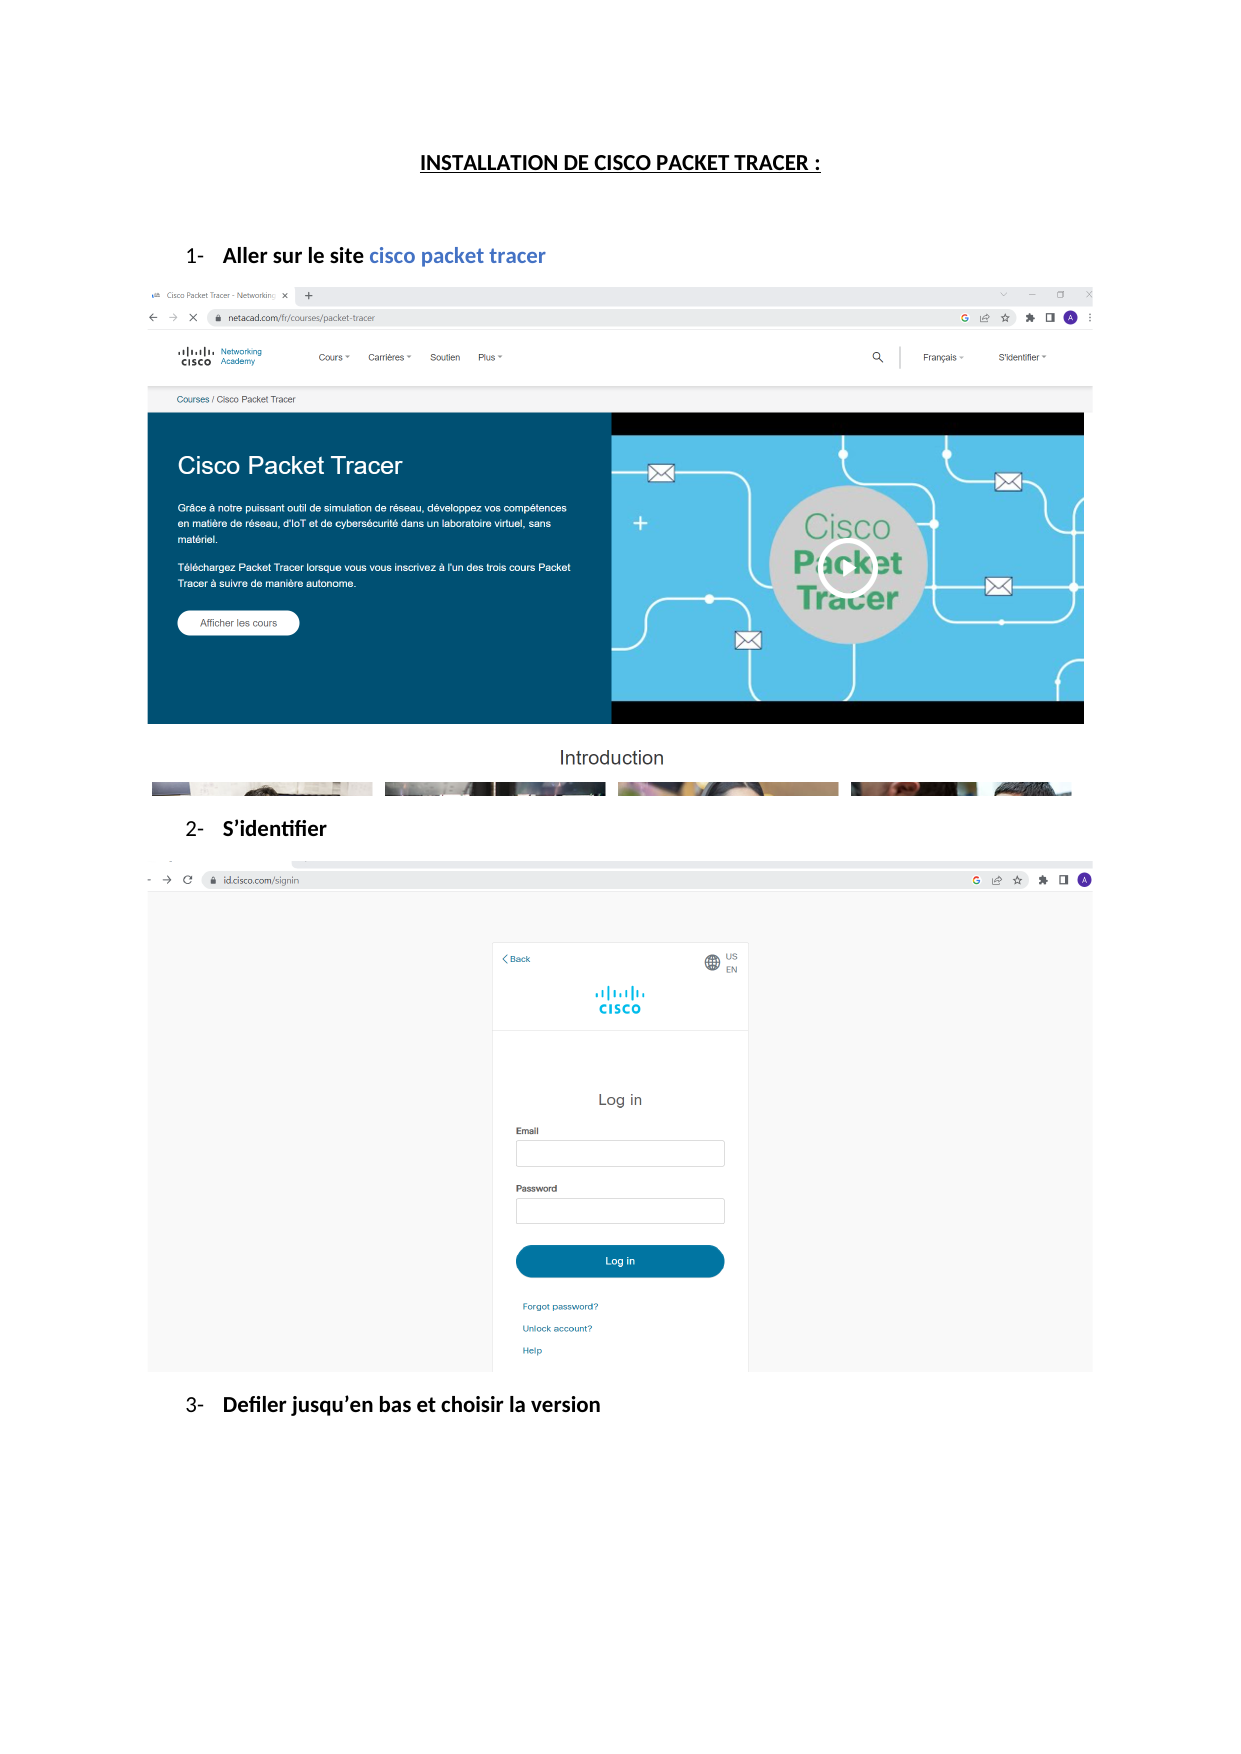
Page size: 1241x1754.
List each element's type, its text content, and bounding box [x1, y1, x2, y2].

list S’identifier [185, 814, 1093, 842]
list Defiler jusqu’en bas et choisir la version [185, 1390, 1093, 1418]
list Aller sur le site cisco packet tracer [185, 241, 1093, 269]
text INSTALLATION DE CISCO PACKET TRACER : [148, 148, 1093, 176]
